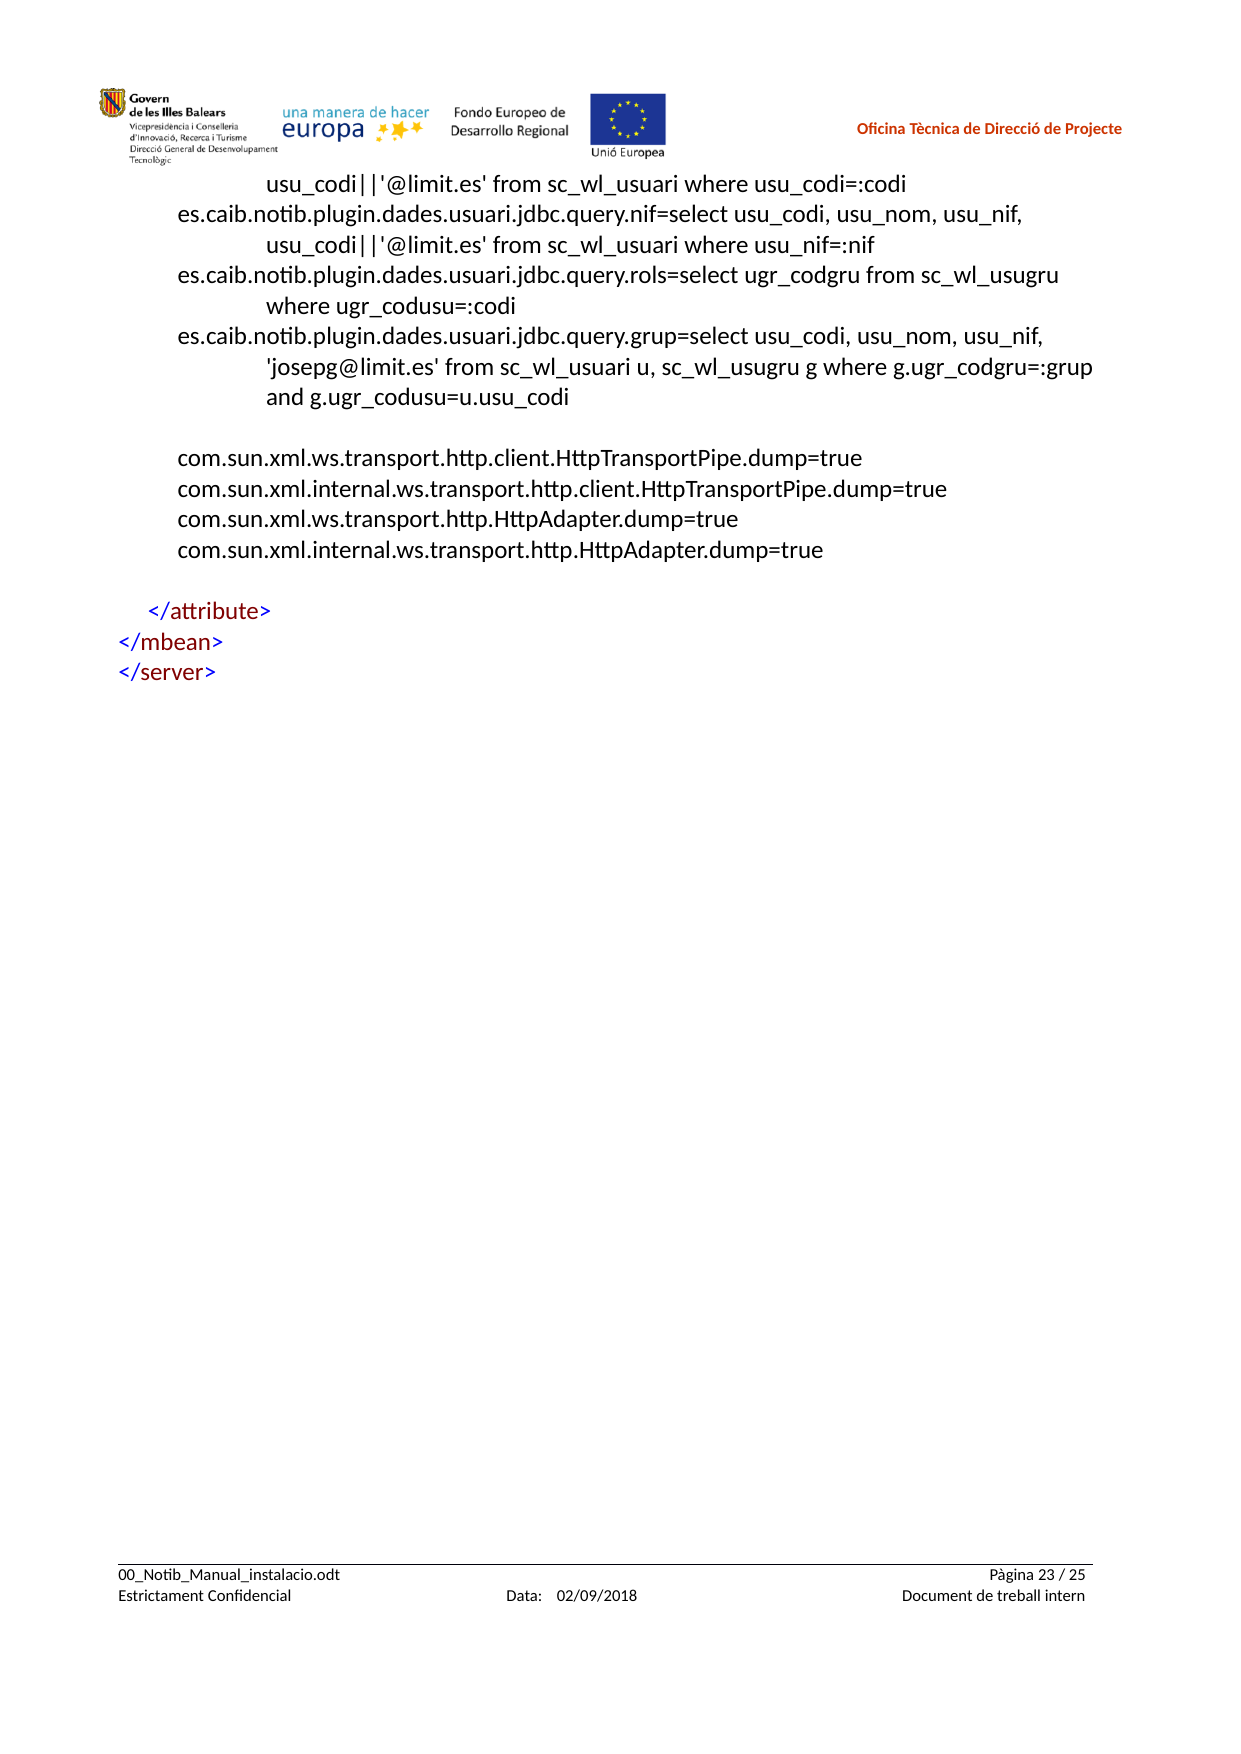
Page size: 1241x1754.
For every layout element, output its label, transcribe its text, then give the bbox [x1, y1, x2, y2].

text </server> [118, 656, 1122, 687]
text 'josepg@limit.es' from sc_wl_usuari u, sc_wl_usugru g where g.ugr_codgru=:grup [118, 351, 1122, 382]
text com.sun.xml.ws.transport.http.client.HttpTransportPipe.dump=true [118, 443, 1122, 473]
text </attribute> [118, 595, 1122, 626]
text com.sun.xml.internal.ws.transport.http.client.HttpTransportPipe.dump=true [118, 473, 1122, 504]
picture [99, 87, 668, 166]
text where ugr_codusu=:codi [118, 290, 1122, 321]
text com.sun.xml.internal.ws.transport.http.HttpAdapter.dump=true [118, 534, 1122, 565]
text es.caib.notib.plugin.dades.usuari.jdbc.query.grup=select usu_codi, usu_nom, usu_nif, [118, 321, 1122, 351]
text es.caib.notib.plugin.dades.usuari.jdbc.query.rols=select ugr_codgru from sc_wl_usugru [118, 259, 1122, 290]
text es.caib.notib.plugin.dades.usuari.jdbc.query.nif=select usu_codi, usu_nom, usu_nif, [118, 198, 1122, 229]
text and g.ugr_codusu=u.usu_codi [118, 382, 1122, 412]
text com.sun.xml.ws.transport.http.HttpAdapter.dump=true [118, 504, 1122, 534]
text </mbean> [118, 626, 1122, 656]
text usu_codi||'@limit.es' from sc_wl_usuari where usu_codi=:codi [118, 168, 1122, 198]
text usu_codi||'@limit.es' from sc_wl_usuari where usu_nif=:nif [118, 229, 1122, 259]
